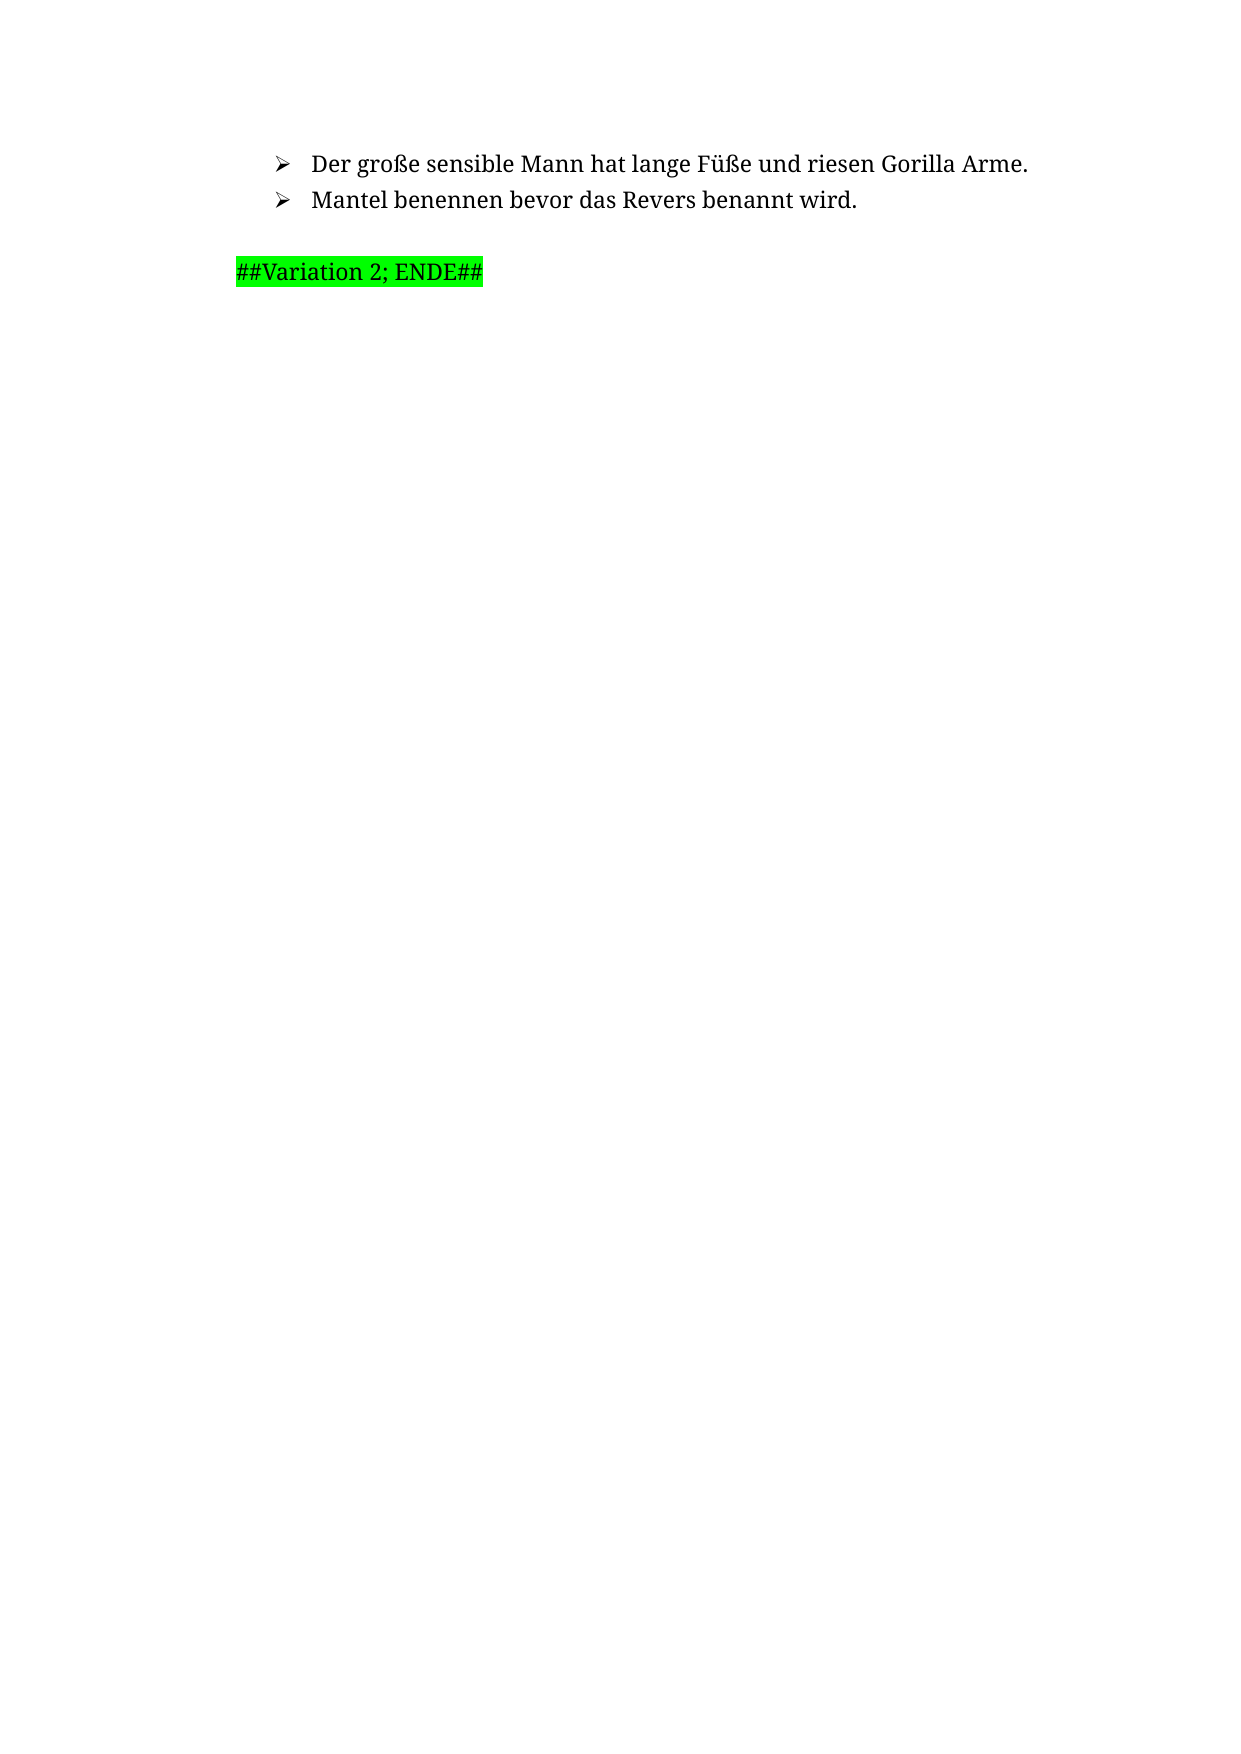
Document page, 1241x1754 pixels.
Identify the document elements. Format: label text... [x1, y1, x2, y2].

list Der große sensible Mann hat lange Füße und riesen Gorilla Arme. [274, 148, 1063, 179]
list Mantel benennen bevor das Revers benannt wird. [274, 184, 1063, 215]
text ##Variation 2; ENDE## [236, 256, 1063, 287]
